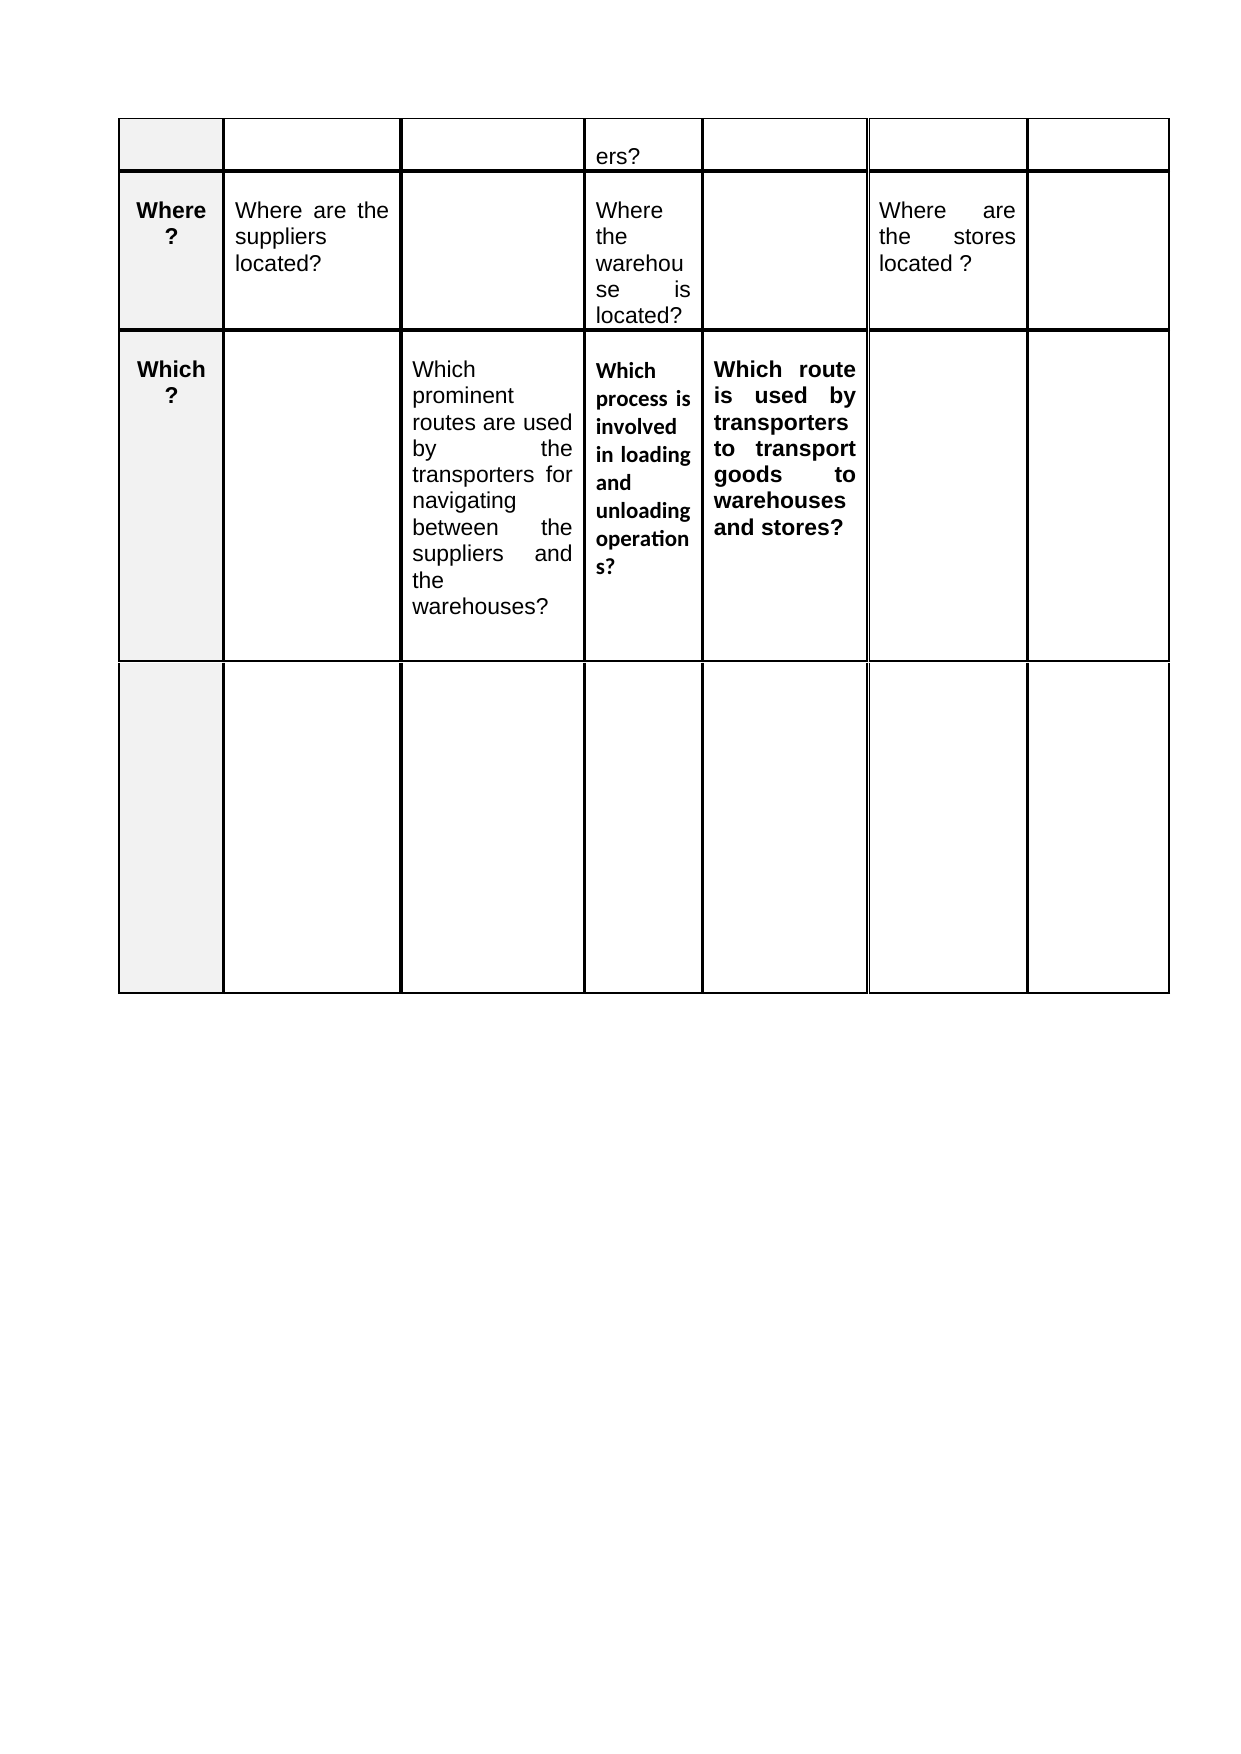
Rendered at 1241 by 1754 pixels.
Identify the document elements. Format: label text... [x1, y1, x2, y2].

table_cell Which? [120, 332, 222, 660]
table_cell Where are the suppliers located? [225, 173, 399, 328]
table_cell Which process is involved in loading and unloading operations? [586, 332, 701, 660]
table_cell [403, 663, 583, 992]
table_cell Where are the stores located ? [870, 173, 1026, 328]
table_cell [870, 119, 1026, 169]
table_cell [225, 663, 399, 992]
table_cell [225, 332, 399, 660]
table_cell [704, 119, 866, 169]
table_cell Where? [120, 173, 222, 328]
table_cell [870, 332, 1026, 660]
table_cell [1029, 663, 1168, 992]
table_cell Which prominent routes are used by the transporters for navigating between the suppliers and the warehouses? [403, 332, 583, 660]
table_cell [870, 663, 1026, 992]
table_cell [1029, 119, 1168, 169]
table_cell [403, 119, 583, 169]
table_cell Which route is used by transporters to transport goods to warehouses and stores? [704, 332, 866, 660]
table_cell [403, 173, 583, 328]
table_cell [1029, 332, 1168, 660]
table_cell [704, 663, 866, 992]
table_cell Where the warehouse is located? [586, 173, 701, 328]
table_cell ers? [586, 119, 701, 169]
table_cell [586, 663, 701, 992]
table_cell [704, 173, 866, 328]
table_cell [1029, 173, 1168, 328]
table_cell [120, 119, 222, 169]
table_cell [225, 119, 399, 169]
table_cell [120, 663, 222, 992]
